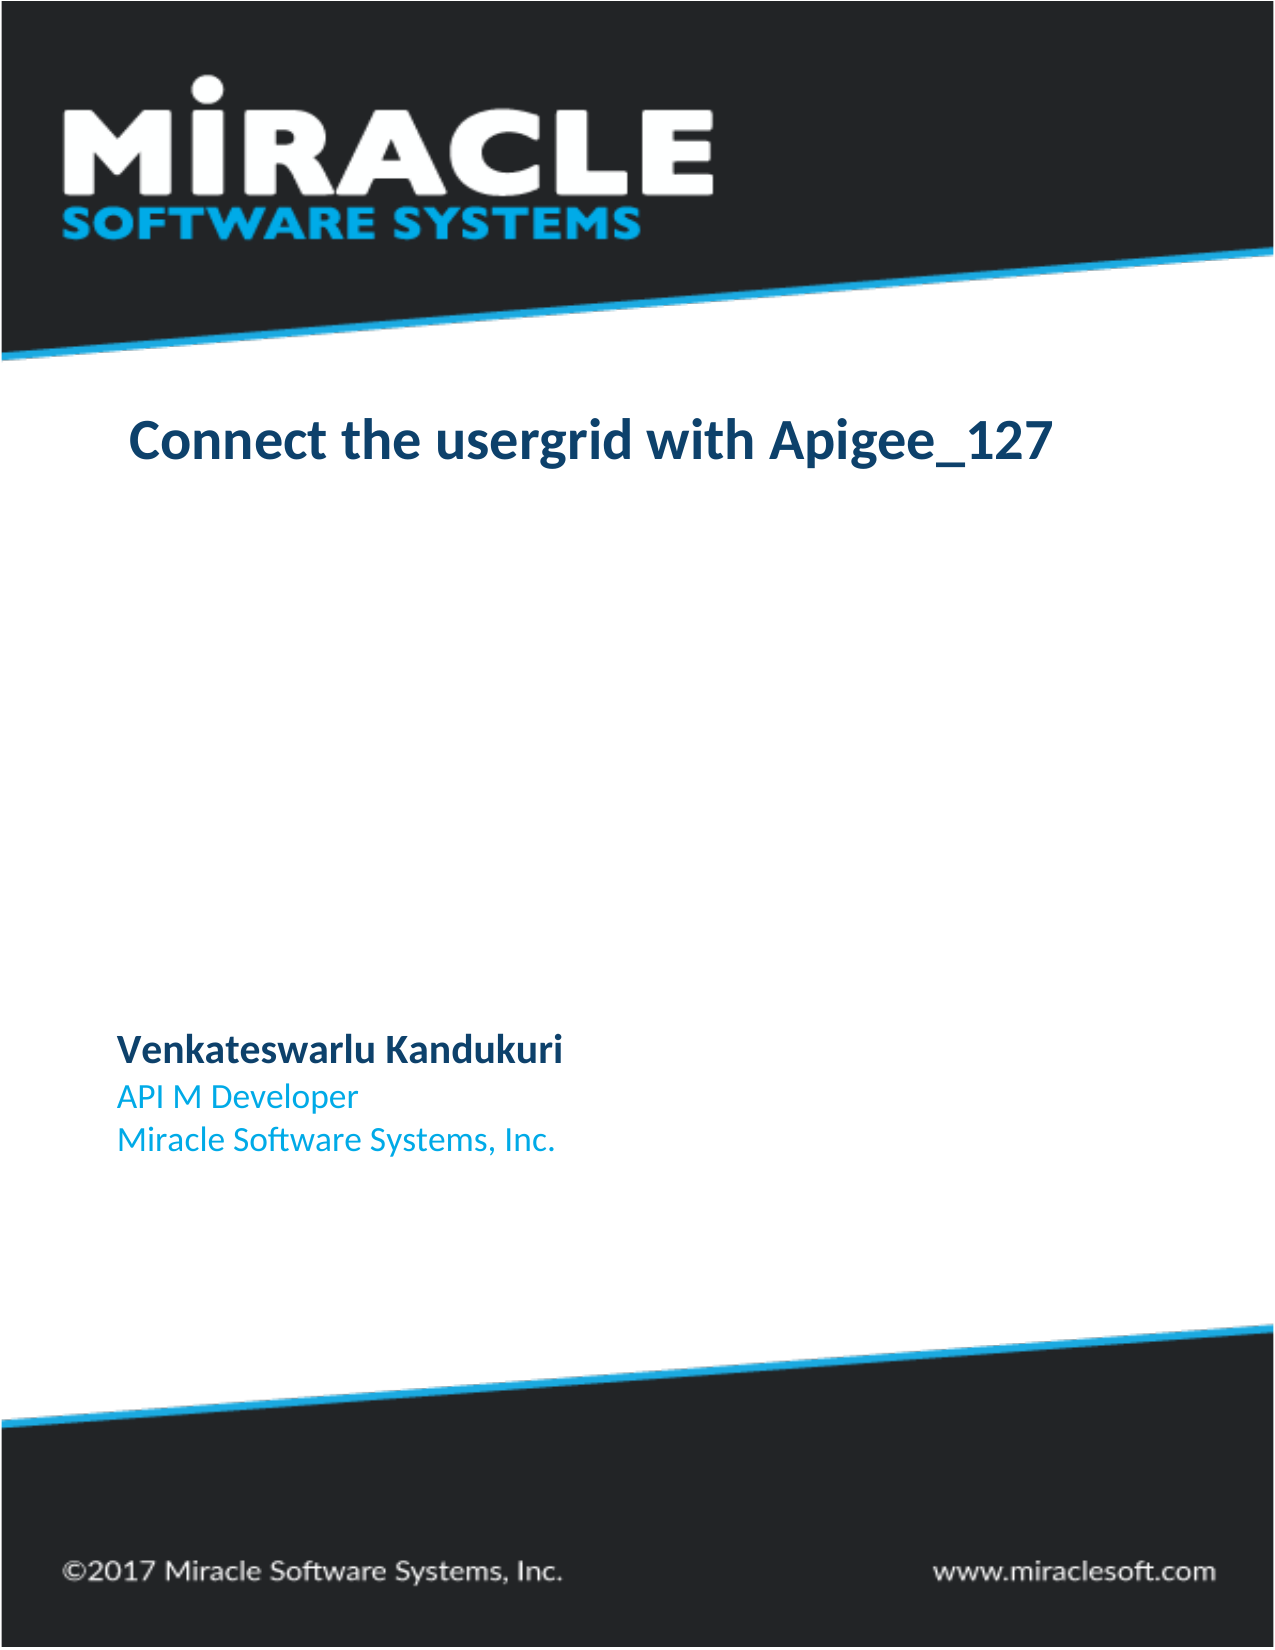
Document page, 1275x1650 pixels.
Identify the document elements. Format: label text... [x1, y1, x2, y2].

picture [1, 1, 1274, 1647]
text Connect the usergrid with Apigee_127 [129, 403, 1090, 474]
text Venkateswarlu Kandukuri [117, 1023, 758, 1074]
text API M Developer [117, 1074, 758, 1117]
text Miracle Software Systems, Inc. [117, 1117, 758, 1160]
